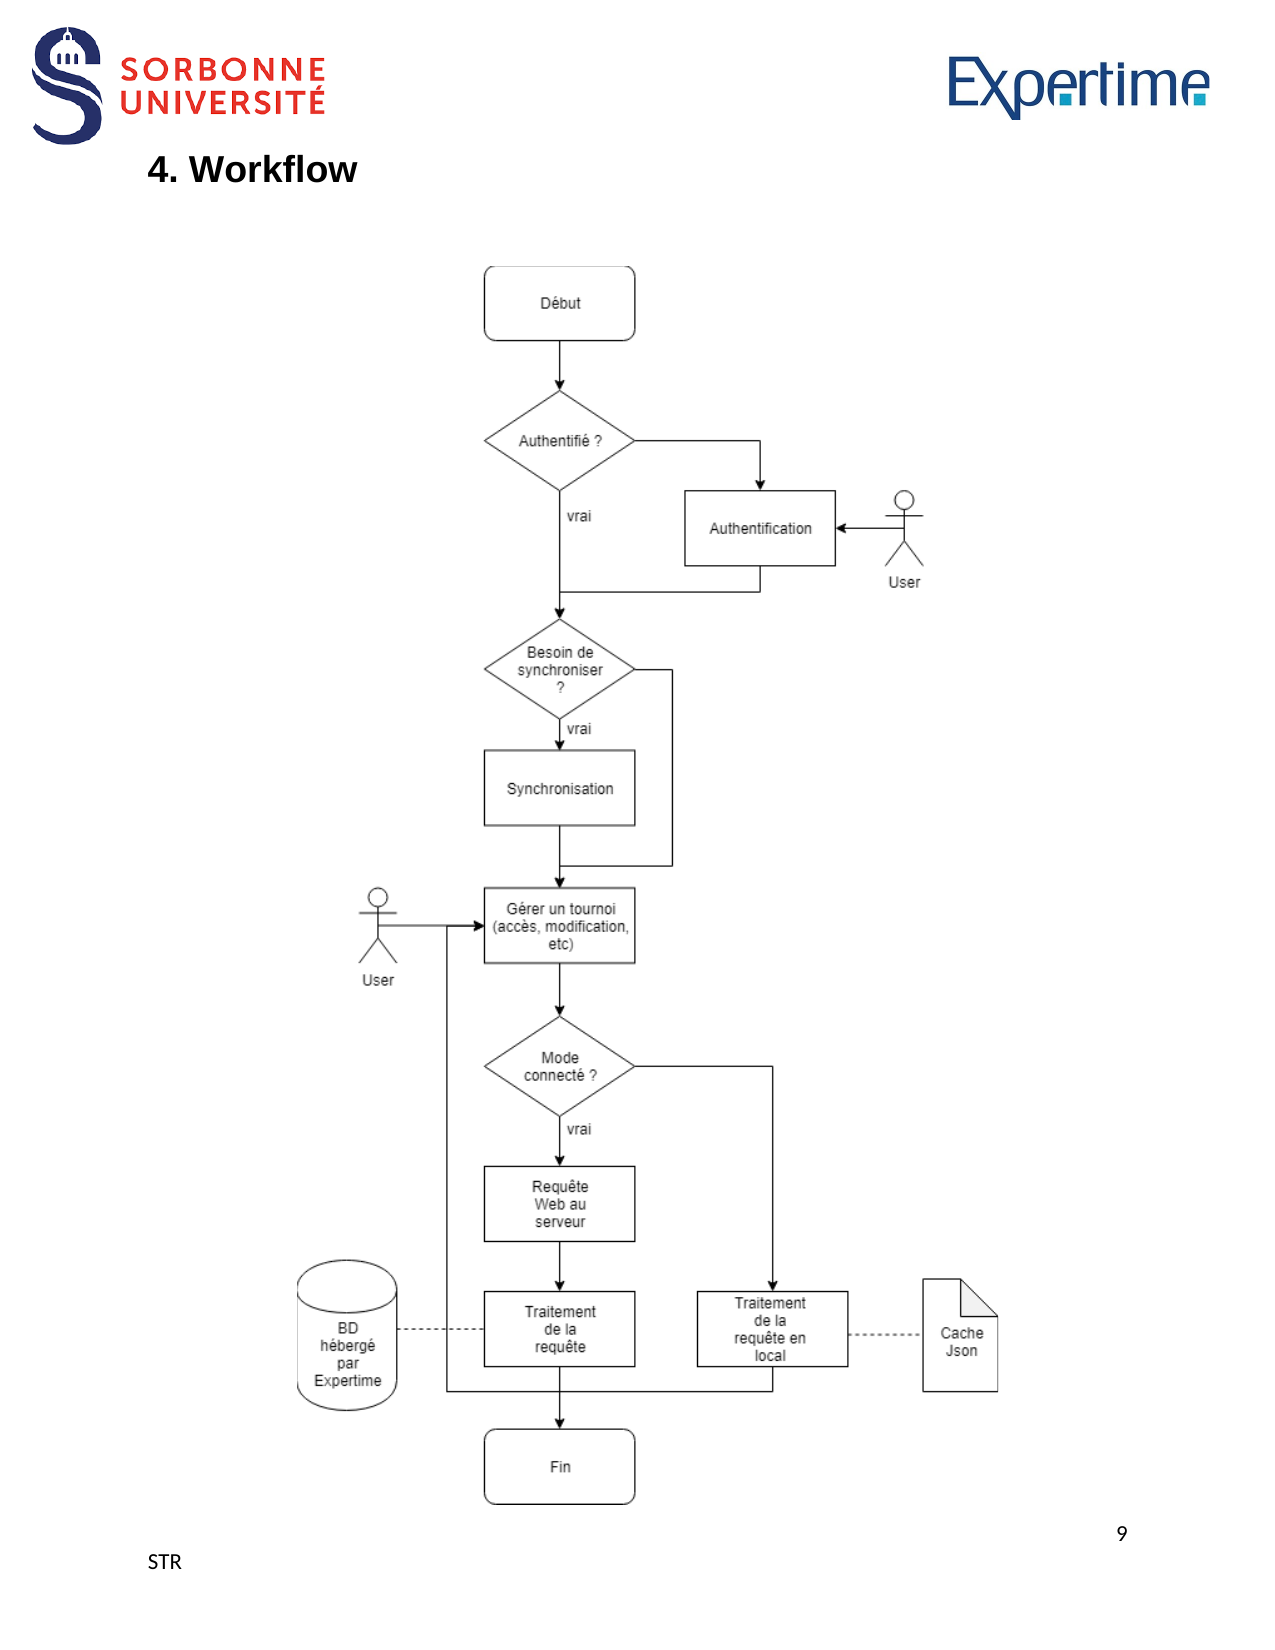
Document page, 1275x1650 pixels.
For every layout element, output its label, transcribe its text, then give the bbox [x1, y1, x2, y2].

picture [297, 266, 999, 1505]
picture [945, 52, 1210, 120]
picture [31, 26, 325, 145]
subtitle Workflow [147, 148, 1127, 191]
